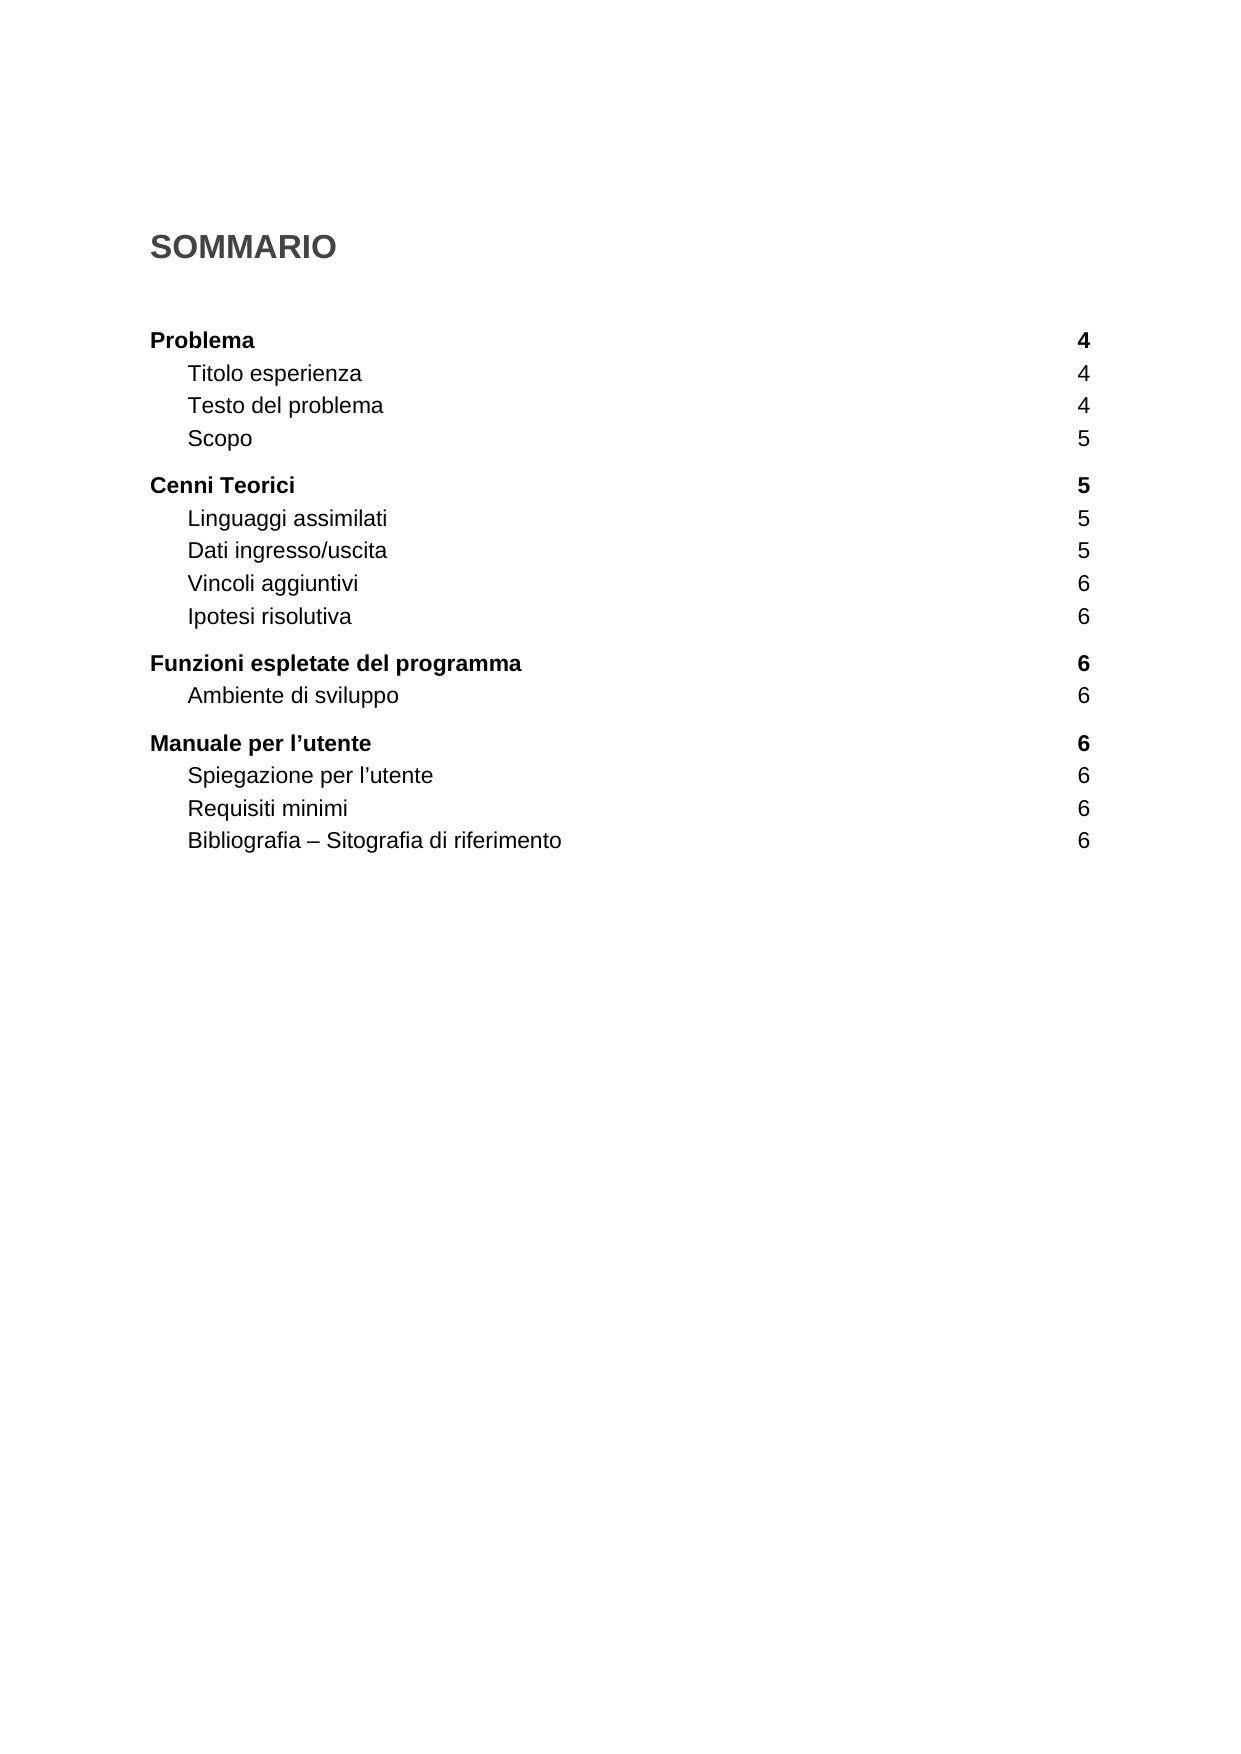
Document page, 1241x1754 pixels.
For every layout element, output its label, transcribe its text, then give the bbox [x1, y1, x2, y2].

text Testo del problema 4 [187, 392, 1090, 419]
subtitle SOMMARIO [150, 227, 1090, 266]
text Requisiti minimi 6 [187, 795, 1090, 821]
text Spiegazione per l’utente 6 [187, 762, 1090, 788]
text Dati ingresso/uscita 5 [187, 537, 1090, 564]
text Manuale per l’utente 6 [150, 729, 1090, 756]
text SOMMARIO 3 [225, 280, 1090, 306]
text Titolo esperienza 4 [187, 360, 1090, 386]
text Funzioni espletate del programma 6 [150, 650, 1090, 676]
text Ipotesi risolutiva 6 [187, 603, 1090, 629]
text Scopo 5 [187, 425, 1090, 451]
text Ambiente di sviluppo 6 [187, 682, 1090, 709]
text Cenni Teorici 5 [150, 472, 1090, 498]
text Vincoli aggiuntivi 6 [187, 570, 1090, 596]
text Linguaggi assimilati 5 [187, 505, 1090, 531]
text Bibliografia – Sitografia di riferimento 6 [187, 827, 1090, 854]
text Problema 4 [150, 327, 1090, 353]
